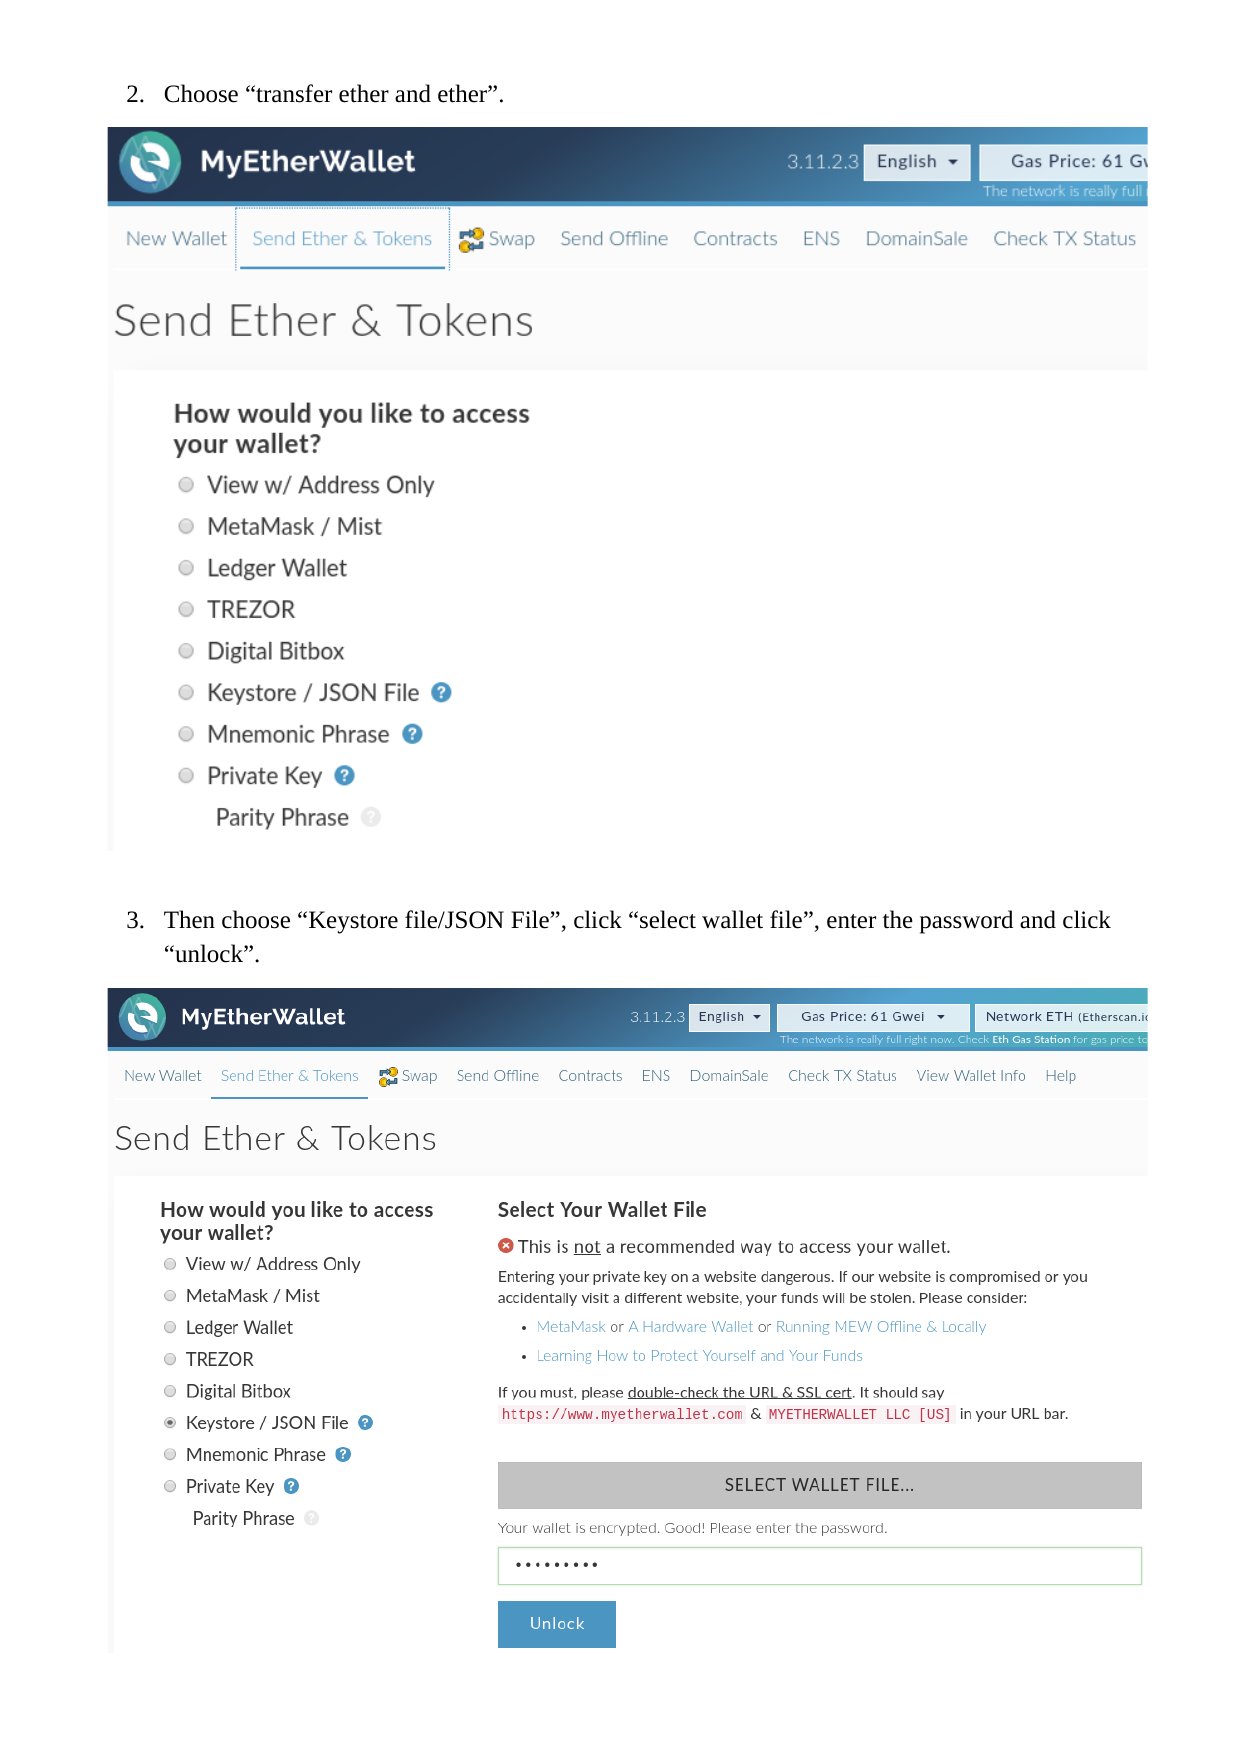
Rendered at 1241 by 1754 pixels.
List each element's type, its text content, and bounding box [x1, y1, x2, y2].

list Choose “transfer ether and ether”. [126, 79, 1167, 107]
list Then choose “Keystore file/JSON File”, click “select wallet file”, enter the password and click “unlock”. [126, 905, 1167, 968]
picture [107, 988, 1148, 1653]
picture [107, 127, 1148, 851]
